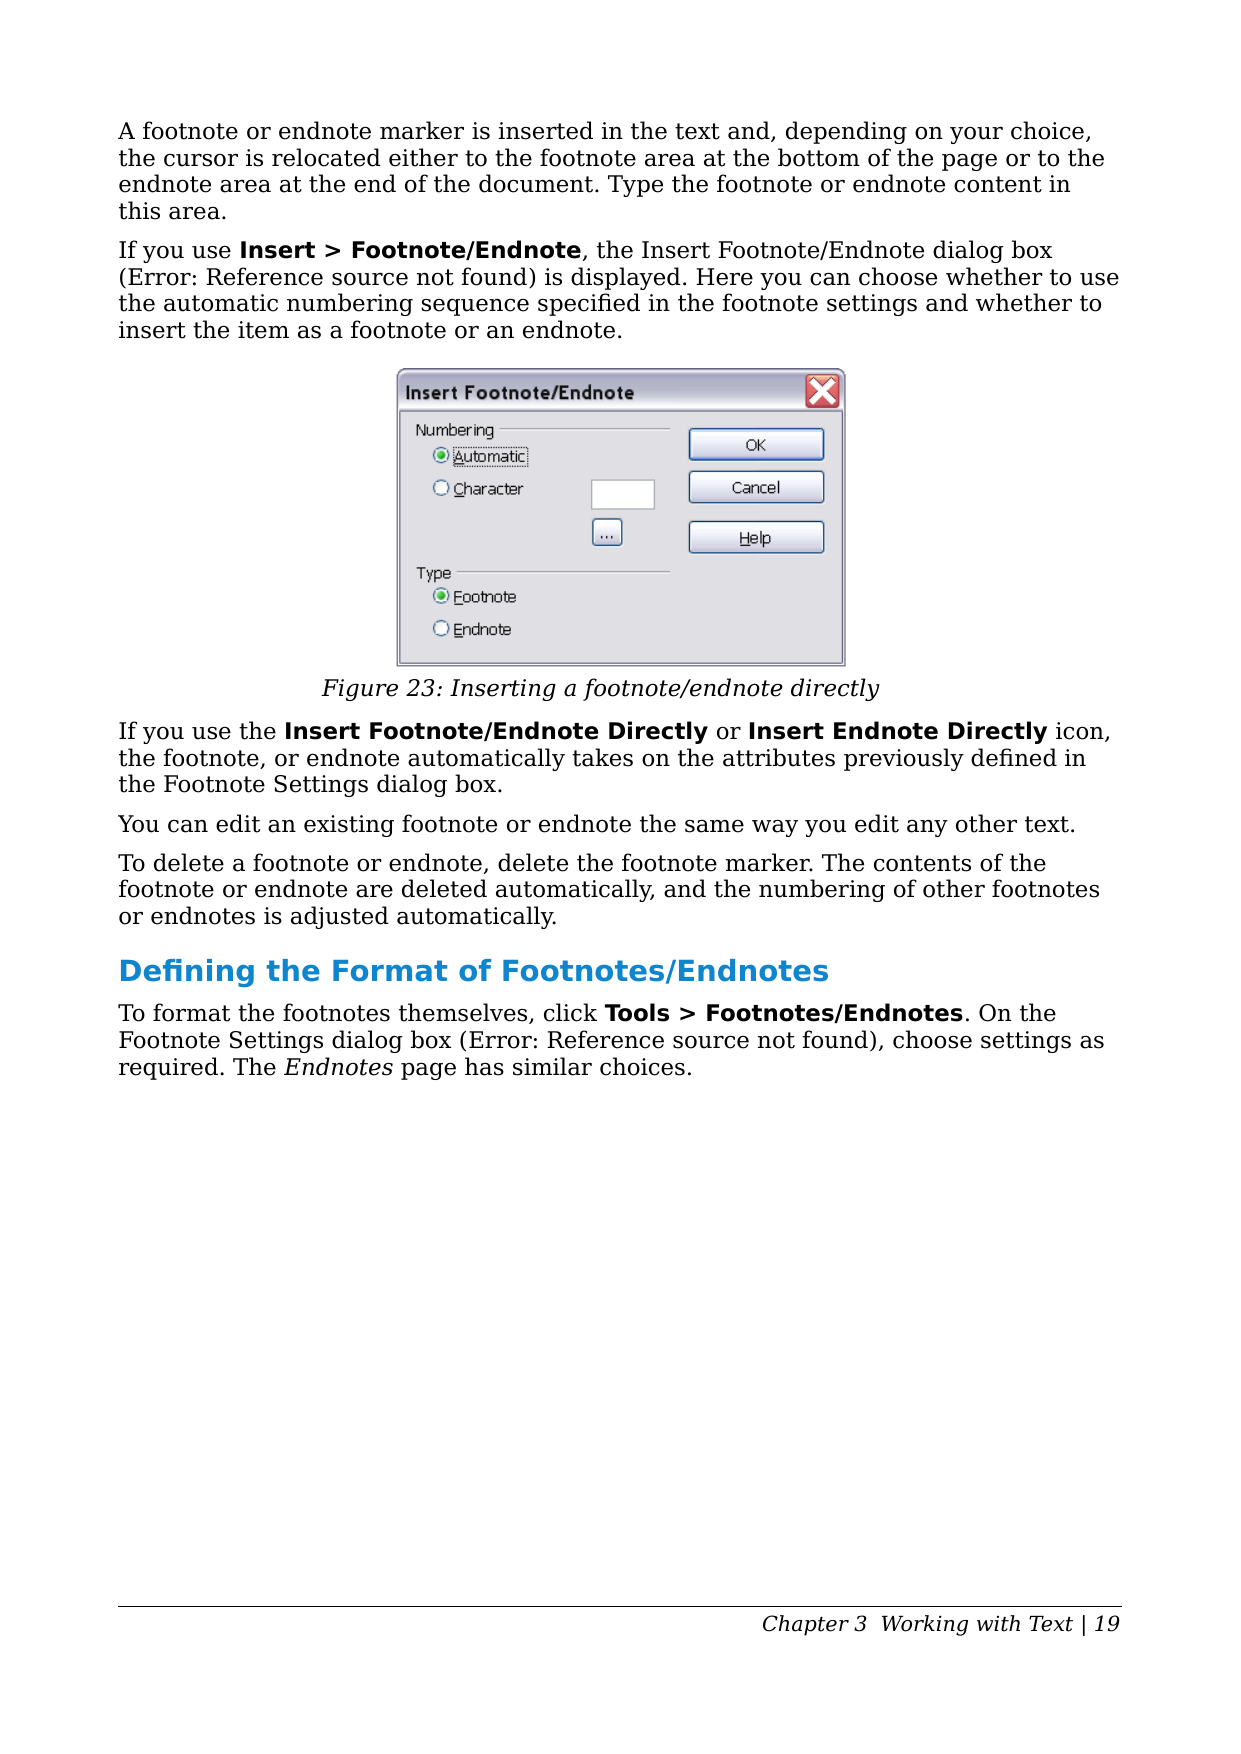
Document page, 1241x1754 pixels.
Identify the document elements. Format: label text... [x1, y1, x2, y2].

text You can edit an existing footnote or endnote the same way you edit any other text. [118, 811, 1122, 837]
text If you use Insert > Footnote/Endnote, the Insert Footnote/Endnote dialog box (Figure 69) is displayed. Here you can choose whether to use the automatic numbering sequence specified in the footnote settings and whether to insert the item as a footnote or an endnote. [118, 237, 1122, 344]
text To delete a footnote or endnote, delete the footnote marker. The contents of the footnote or endnote are deleted automatically, and the numbering of other footnotes or endnotes is adjusted automatically. [118, 850, 1122, 930]
text If you use the Insert Footnote/Endnote Directly or Insert Endnote Directly icon, the footnote, or endnote automatically takes on the attributes previously defined in the Footnote Settings dialog box. [118, 718, 1122, 798]
text To format the footnotes themselves, click Tools > Footnotes/Endnotes. On the Footnote Settings dialog box (Figure 70), choose settings as required. The Endnotes page has similar choices. [118, 1001, 1122, 1081]
text A footnote or endnote marker is inserted in the text and, depending on your choice, the cursor is relocated either to the footnote area at the bottom of the page or to the endnote area at the end of the document. Type the footnote or endnote content in this area. [118, 118, 1122, 225]
subtitle Defining the Format of Footnotes/Endnotes [118, 954, 1122, 988]
text Figure 23: Inserting a footnote/endnote directly [322, 675, 918, 702]
picture [393, 368, 847, 669]
